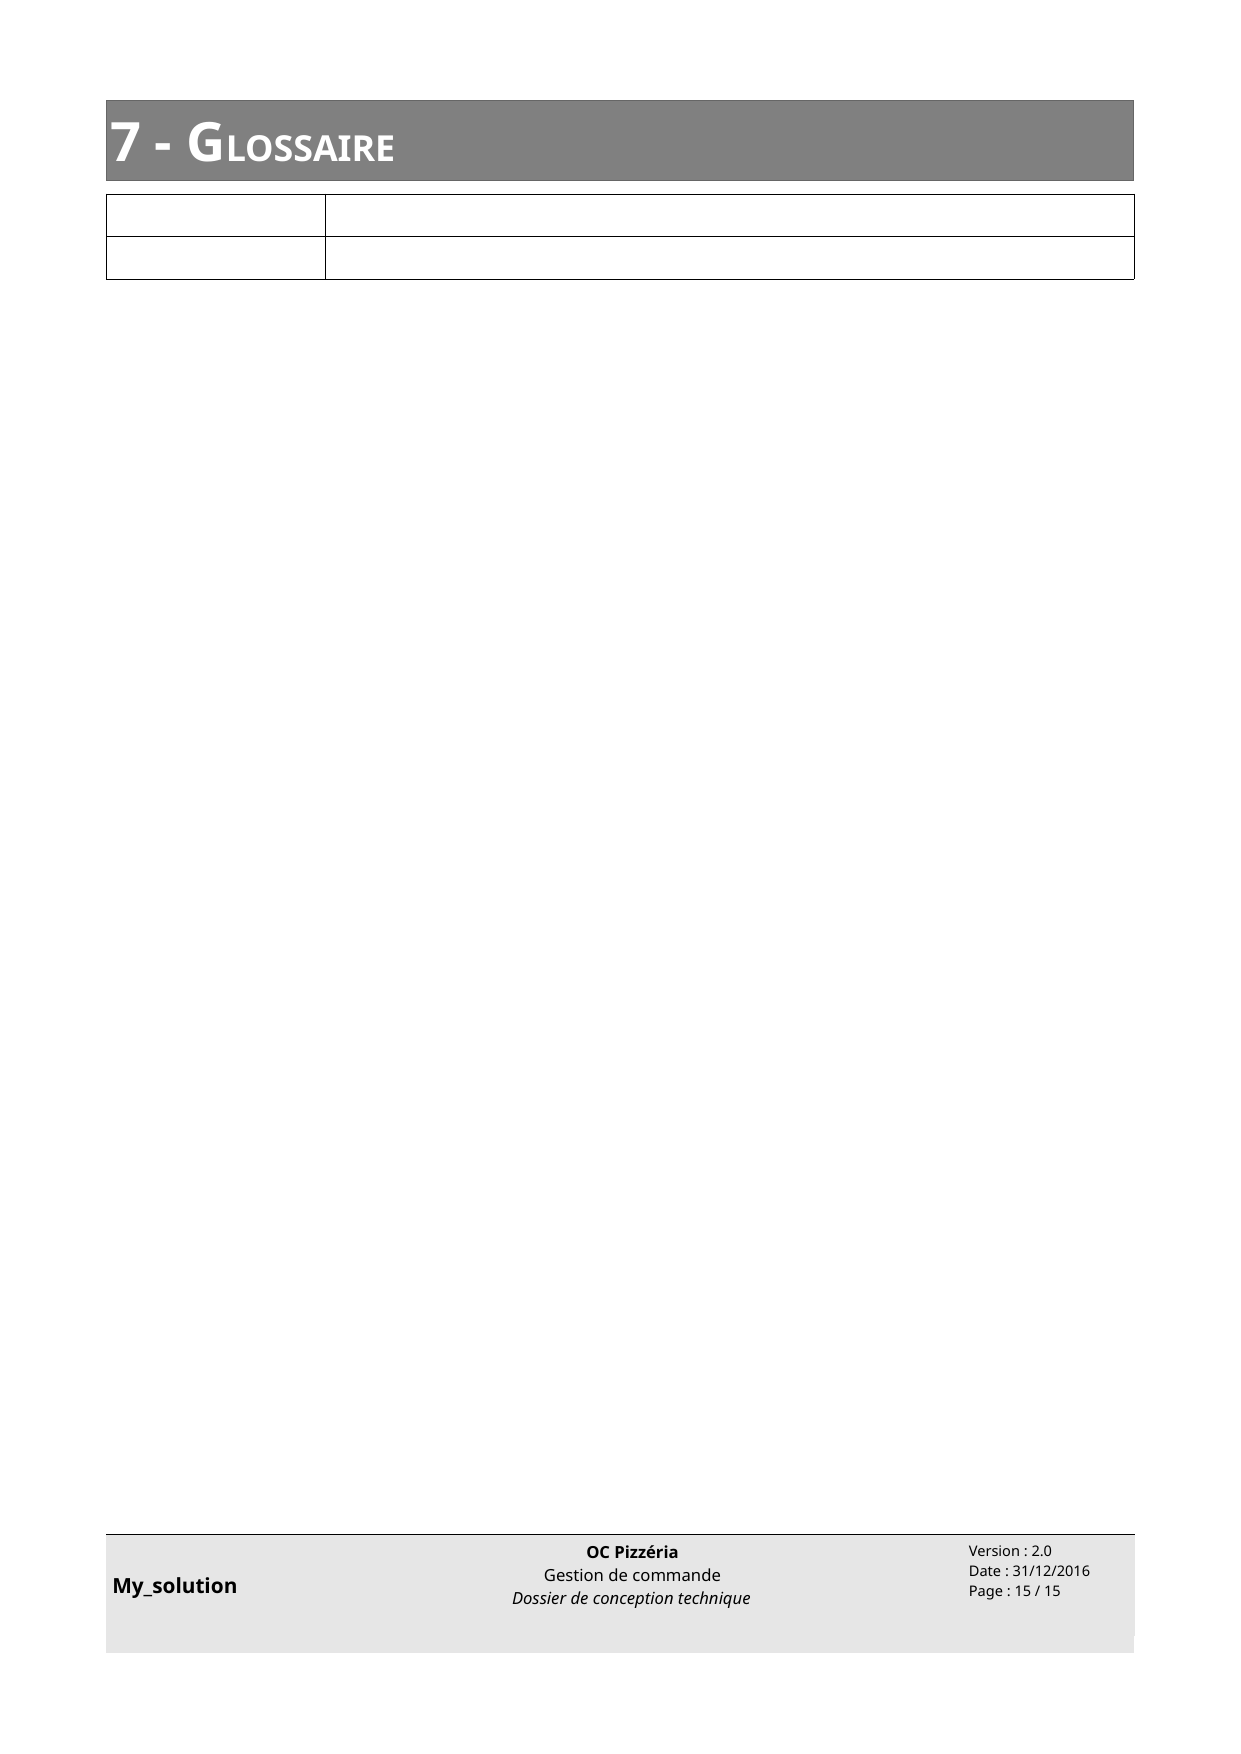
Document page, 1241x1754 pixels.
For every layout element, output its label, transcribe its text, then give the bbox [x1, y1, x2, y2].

table_cell [326, 237, 1134, 279]
subtitle Glossaire [107, 101, 1133, 180]
table_header [107, 195, 325, 236]
table_cell [107, 237, 325, 279]
table_header [326, 195, 1134, 236]
